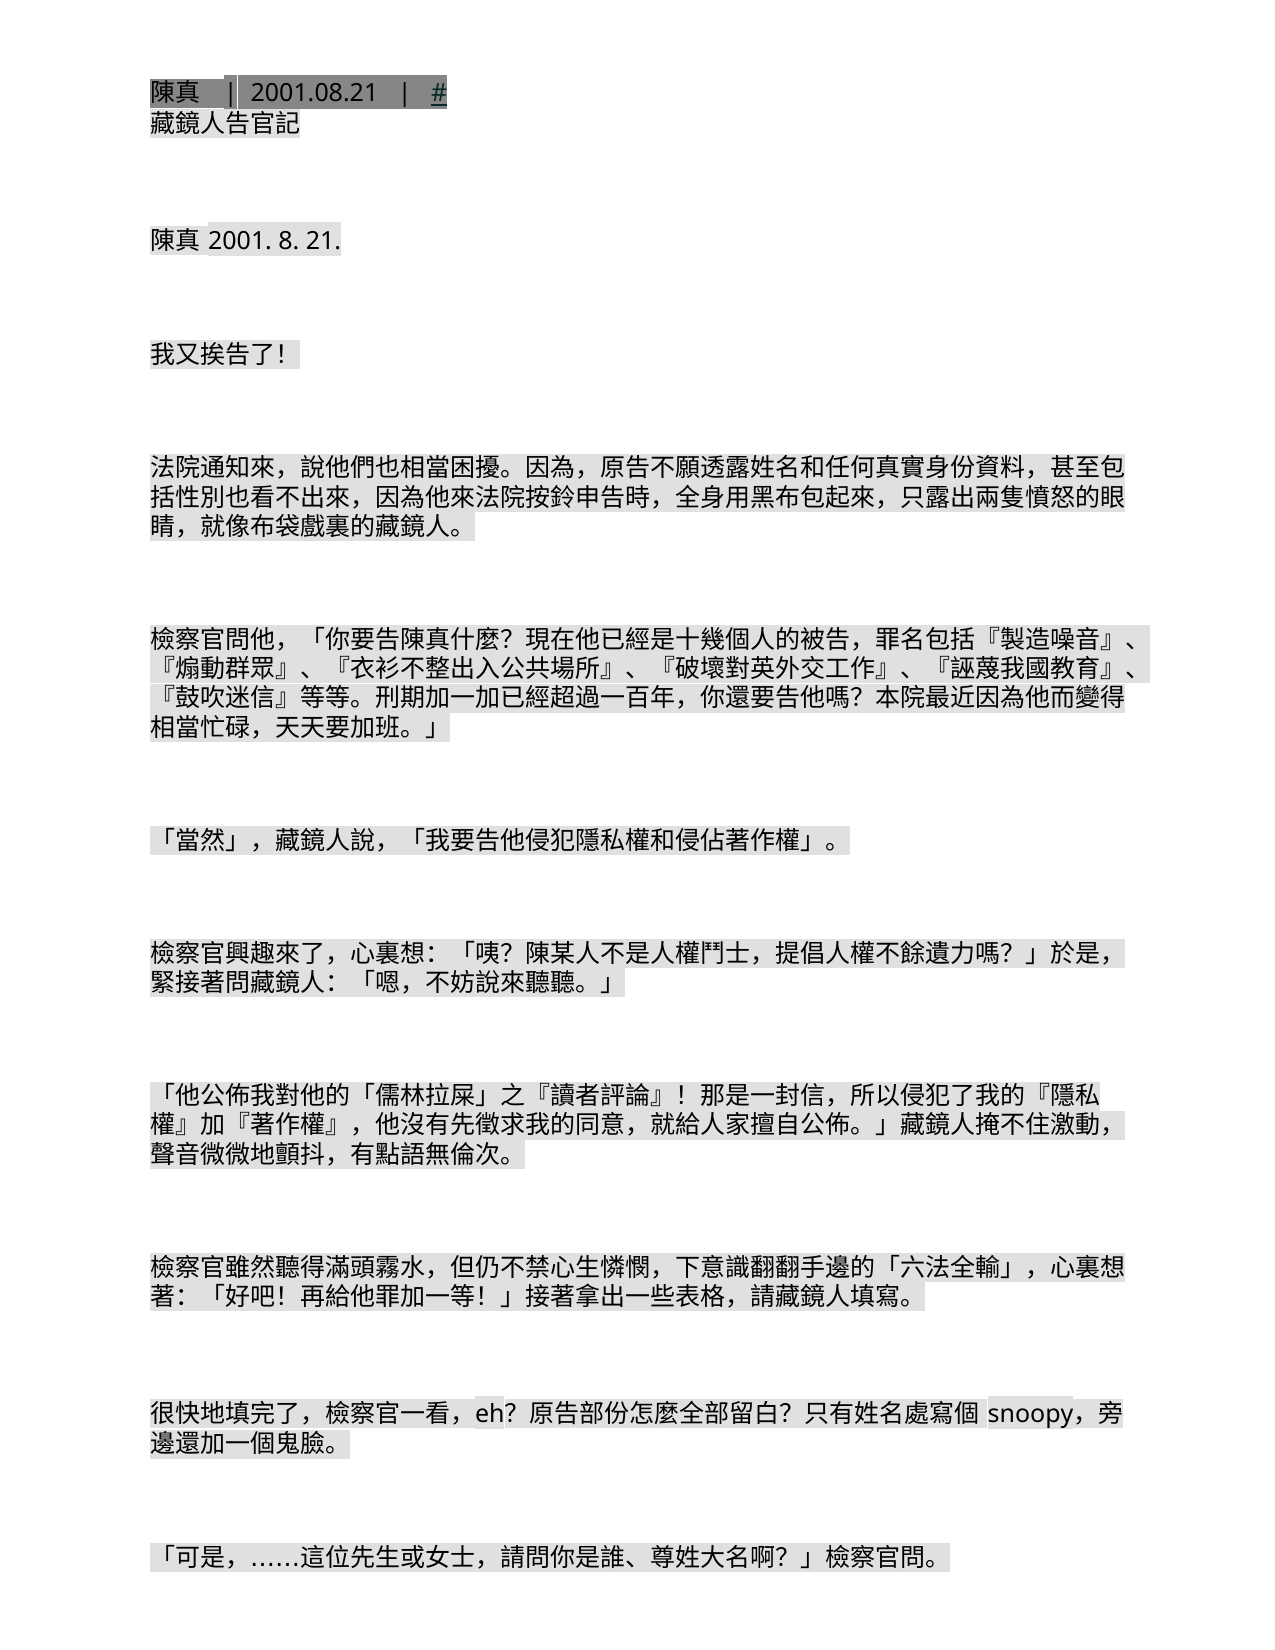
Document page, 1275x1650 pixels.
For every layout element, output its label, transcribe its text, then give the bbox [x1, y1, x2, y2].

text 藏鏡人告官記 [150, 109, 1125, 138]
text 陳真 2001. 8. 21. [150, 222, 1125, 256]
text 很快地填完了，檢察官一看，eh？原告部份怎麼全部留白？只有姓名處寫個 snoopy，旁邊還加一個鬼臉。 [150, 1396, 1125, 1459]
text 陳真 | 2001.08.21 | # [150, 75, 1125, 109]
text 我又挨告了！ [150, 340, 1125, 369]
text 「可是，……這位先生或女士，請問你是誰、尊姓大名啊？」檢察官問。 [150, 1543, 1125, 1572]
text 「他公佈我對他的「儒林拉屎」之『讀者評論』！那是一封信，所以侵犯了我的『隱私權』加『著作權』，他沒有先徵求我的同意，就給人家擅自公佈。」藏鏡人掩不住激動，聲音微微地顫抖，有點語無倫次。 [150, 1082, 1125, 1169]
text 檢察官雖然聽得滿頭霧水，但仍不禁心生憐憫，下意識翻翻手邊的「六法全輸」，心裏想著：「好吧！再給他罪加一等！」接著拿出一些表格，請藏鏡人填寫。 [150, 1253, 1125, 1311]
text 檢察官興趣來了，心裏想：「咦？陳某人不是人權鬥士，提倡人權不餘遺力嗎？」於是，緊接著問藏鏡人：「嗯，不妨說來聽聽。」 [150, 939, 1125, 997]
text 檢察官問他，「你要告陳真什麼？現在他已經是十幾個人的被告，罪名包括『製造噪音』、『煽動群眾』、『衣衫不整出入公共場所』、『破壞對英外交工作』、『誣蔑我國教育』、『鼓吹迷信』等等。刑期加一加已經超過一百年，你還要告他嗎？本院最近因為他而變得相當忙碌，天天要加班。」 [150, 625, 1125, 742]
text 「當然」，藏鏡人說，「我要告他侵犯隱私權和侵佔著作權」。 [150, 826, 1125, 855]
text 法院通知來，說他們也相當困擾。因為，原告不願透露姓名和任何真實身份資料，甚至包括性別也看不出來，因為他來法院按鈴申告時，全身用黑布包起來，只露出兩隻憤怒的眼睛，就像布袋戲裏的藏鏡人。 [150, 454, 1125, 541]
